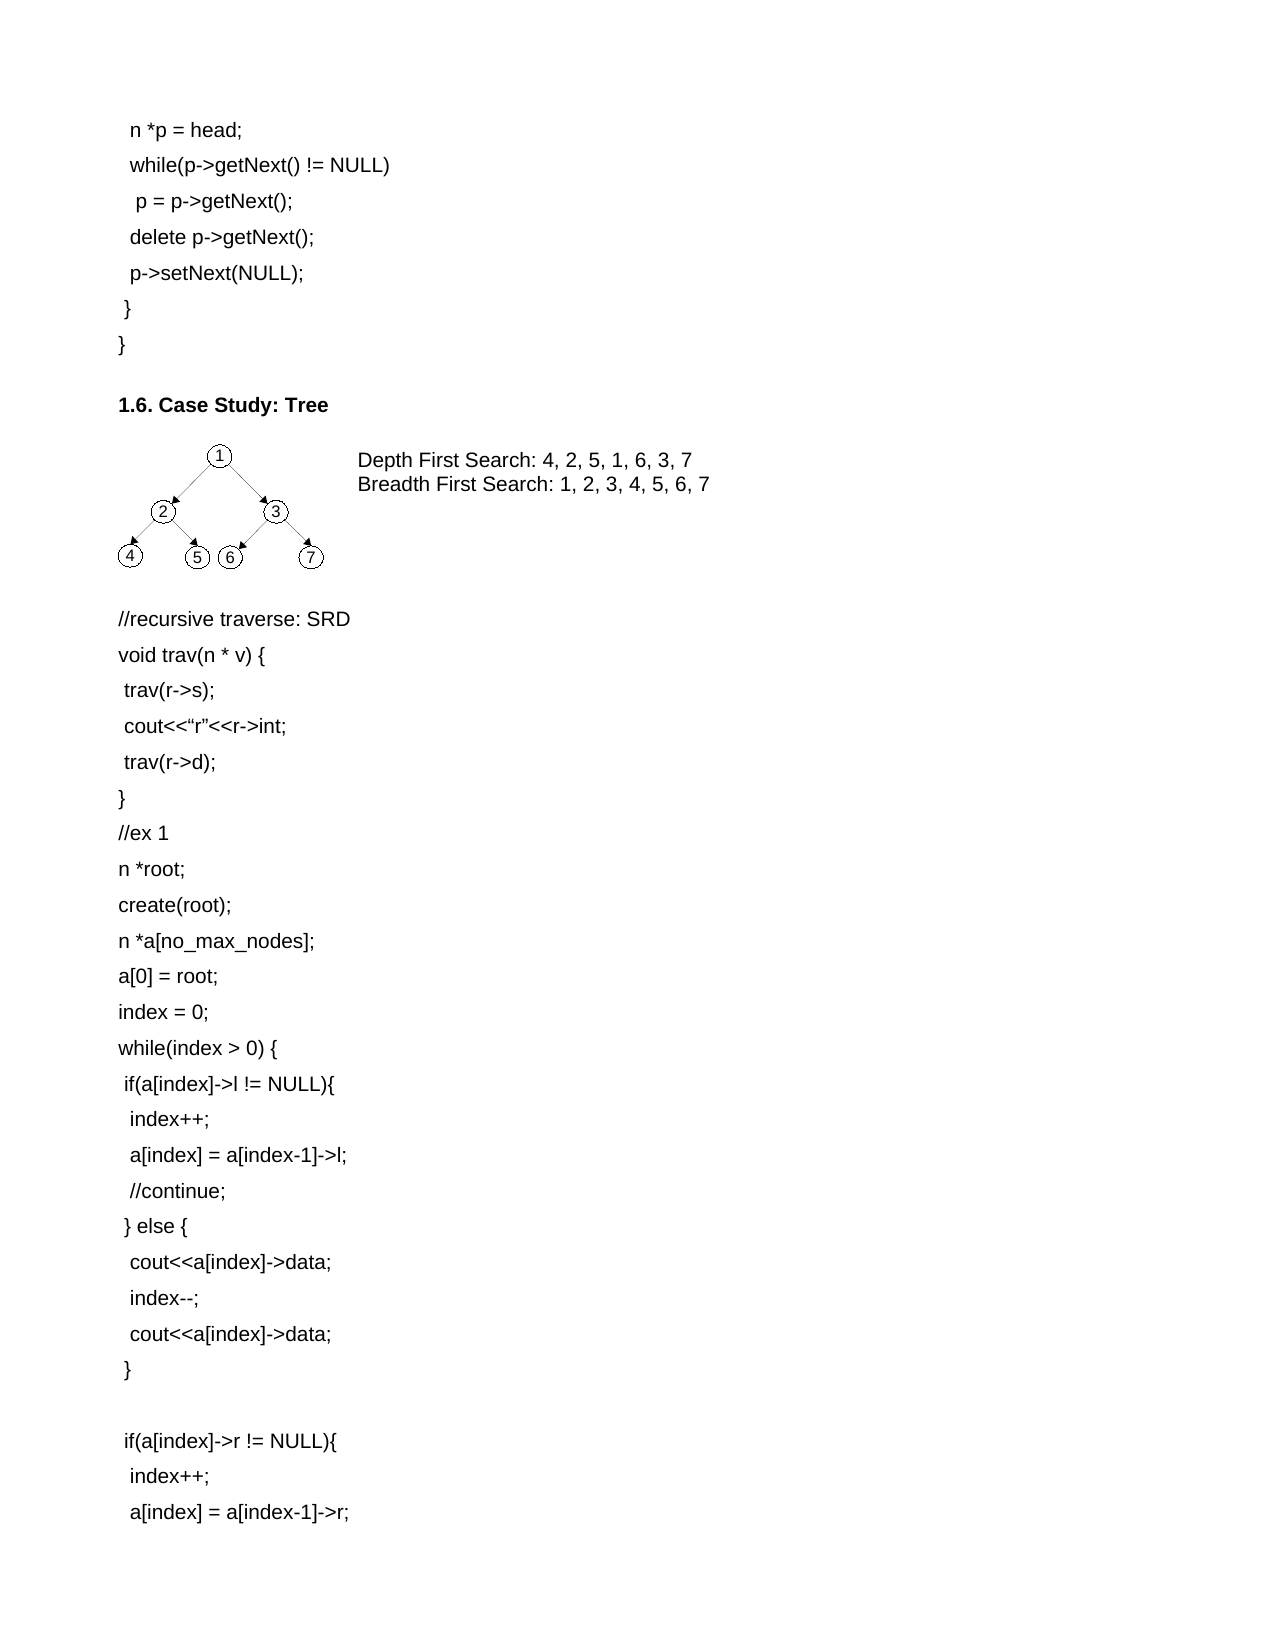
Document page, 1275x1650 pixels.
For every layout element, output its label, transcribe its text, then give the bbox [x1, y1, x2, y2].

text index++; [118, 1108, 1157, 1131]
subtitle 1.6. Case Study: Tree [118, 393, 1157, 416]
text index--; [118, 1286, 1157, 1310]
text n *root; [118, 858, 1157, 881]
text } [118, 297, 1157, 320]
text } [118, 1358, 1157, 1381]
text cout<<a[index]->data; [118, 1251, 1157, 1274]
text index = 0; [118, 1001, 1157, 1024]
text void trav(n * v) { [118, 643, 1157, 667]
text n *a[no_max_nodes]; [118, 929, 1157, 952]
text } else { [118, 1215, 1157, 1238]
text a[index] = a[index-1]->r; [118, 1501, 1157, 1524]
text if(a[index]->r != NULL){ [118, 1429, 1157, 1453]
text p = p->getNext(); [118, 189, 1157, 213]
text cout<<a[index]->data; [118, 1322, 1157, 1345]
text //recursive traverse: SRD [118, 608, 1157, 631]
text } [118, 332, 1157, 356]
text trav(r->s); [118, 679, 1157, 702]
text while(p->getNext() != NULL) [118, 154, 1157, 177]
text cout<<“r”<<r->int; [118, 715, 1157, 738]
text a[index] = a[index-1]->l; [118, 1143, 1157, 1167]
text //continue; [118, 1179, 1157, 1202]
text while(index > 0) { [118, 1036, 1157, 1059]
text p->setNext(NULL); [118, 261, 1157, 284]
text if(a[index]->l != NULL){ [118, 1072, 1157, 1095]
text create(root); [118, 893, 1157, 917]
text } [118, 786, 1157, 809]
text //ex 1 [118, 822, 1157, 845]
text trav(r->d); [118, 751, 1157, 774]
text index++; [118, 1465, 1157, 1488]
text delete p->getNext(); [118, 225, 1157, 248]
text a[0] = root; [118, 965, 1157, 988]
text n *p = head; [118, 118, 1157, 141]
